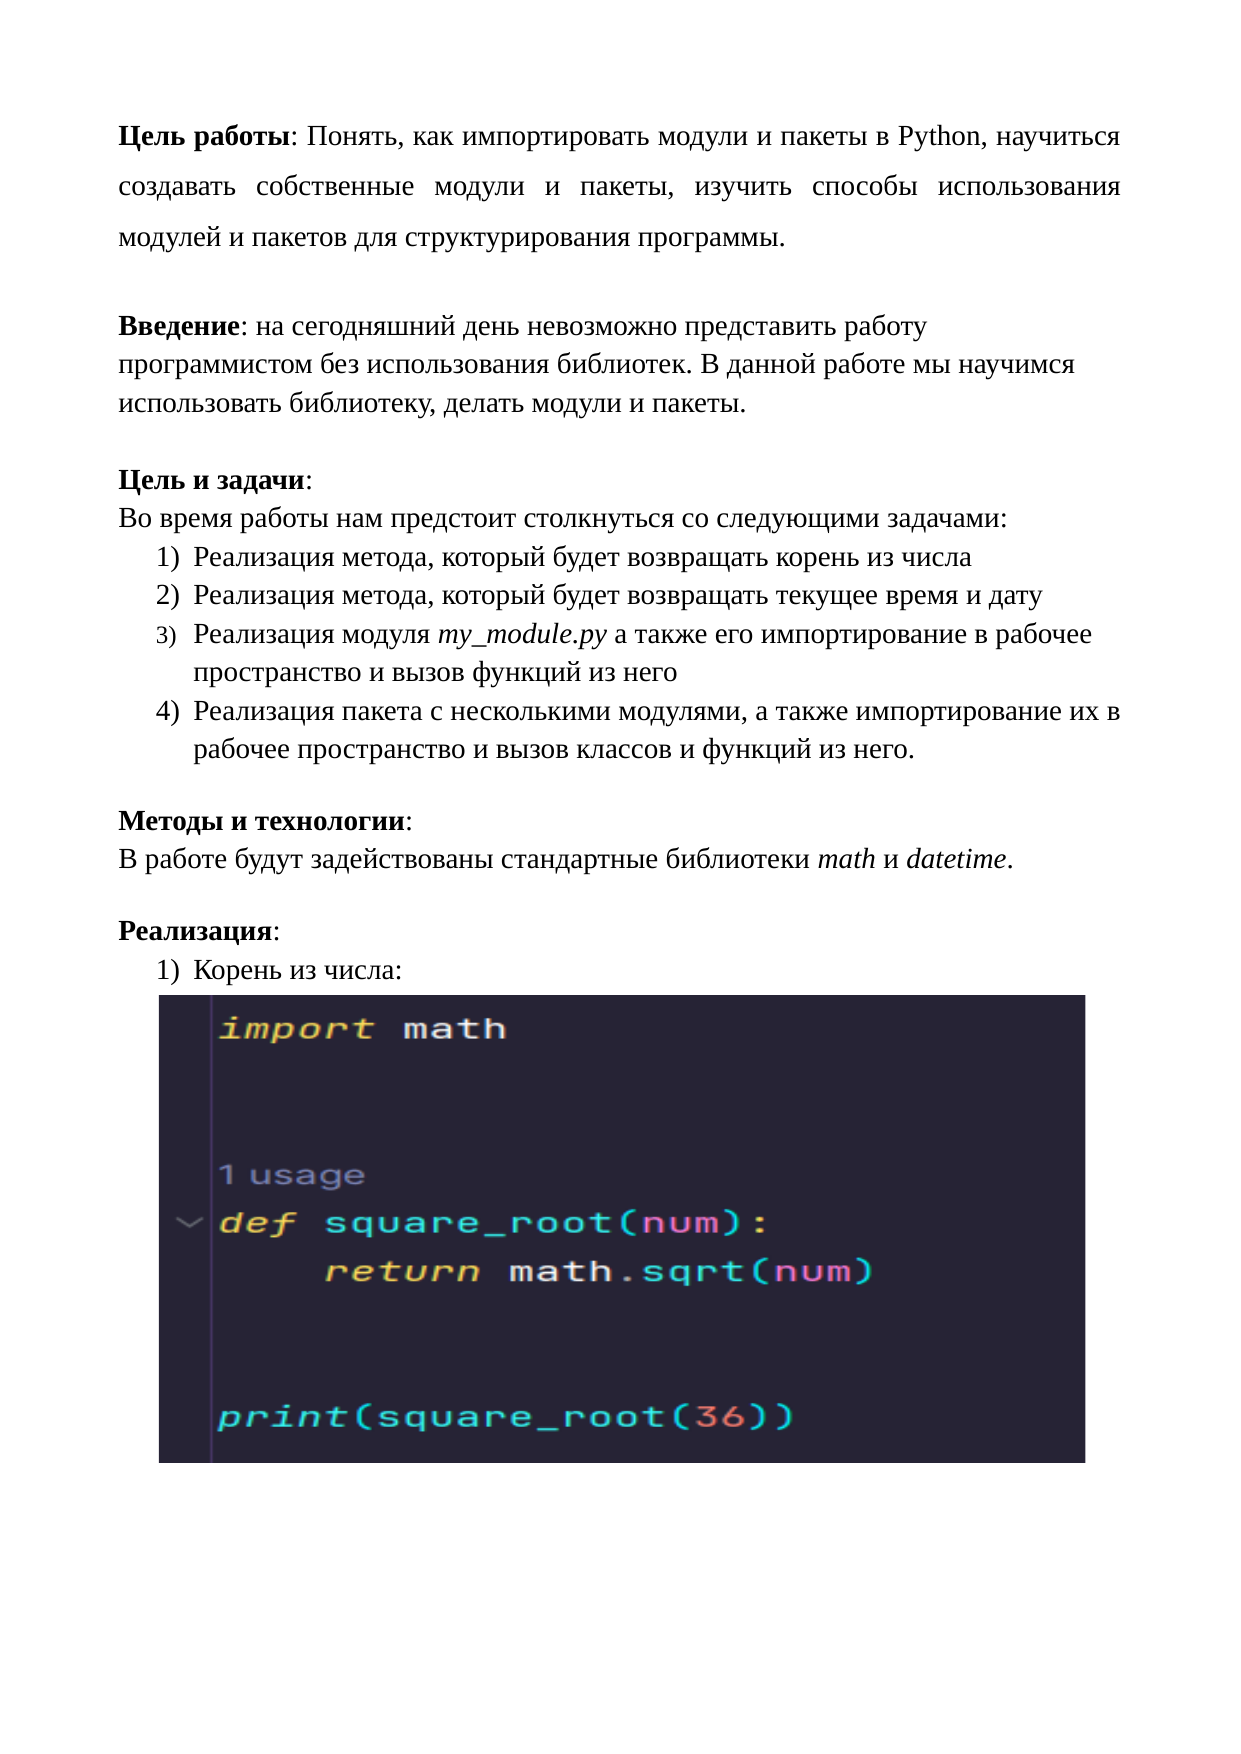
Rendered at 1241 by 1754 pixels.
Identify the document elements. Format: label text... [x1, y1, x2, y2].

list Реализация метода, который будет возвращать корень из числа [156, 539, 1122, 572]
list Реализация модуля my_module.py а также его импортирование в рабочее пространство и вызов функций из него [156, 616, 1122, 688]
picture [158, 995, 1086, 1463]
list Реализация пакета с несколькими модулями, а также импортирование их в рабочее пространство и вызов классов и функций из него. [156, 693, 1122, 765]
text Реализация: [118, 913, 1122, 947]
text Введение: на сегодняшний день невозможно представить работу программистом без использования библиотек. В данной работе мы научимся использовать библиотеку, делать модули и пакеты. [118, 308, 1122, 418]
text Во время работы нам предстоит столкнуться со следующими задачами: [118, 500, 1122, 534]
text Цель работы: Понять, как импортировать модули и пакеты в Python, научиться создавать собственные модули и пакеты, изучить способы использования модулей и пакетов для структурирования программы. [118, 118, 1122, 252]
text Методы и технологии: В работе будут задействованы стандартные библиотеки math и datetime. [118, 803, 1122, 875]
list Реализация метода, который будет возвращать текущее время и дату [156, 577, 1122, 611]
list Корень из числа: [156, 952, 1122, 985]
text Цель и задачи: [118, 462, 1122, 495]
